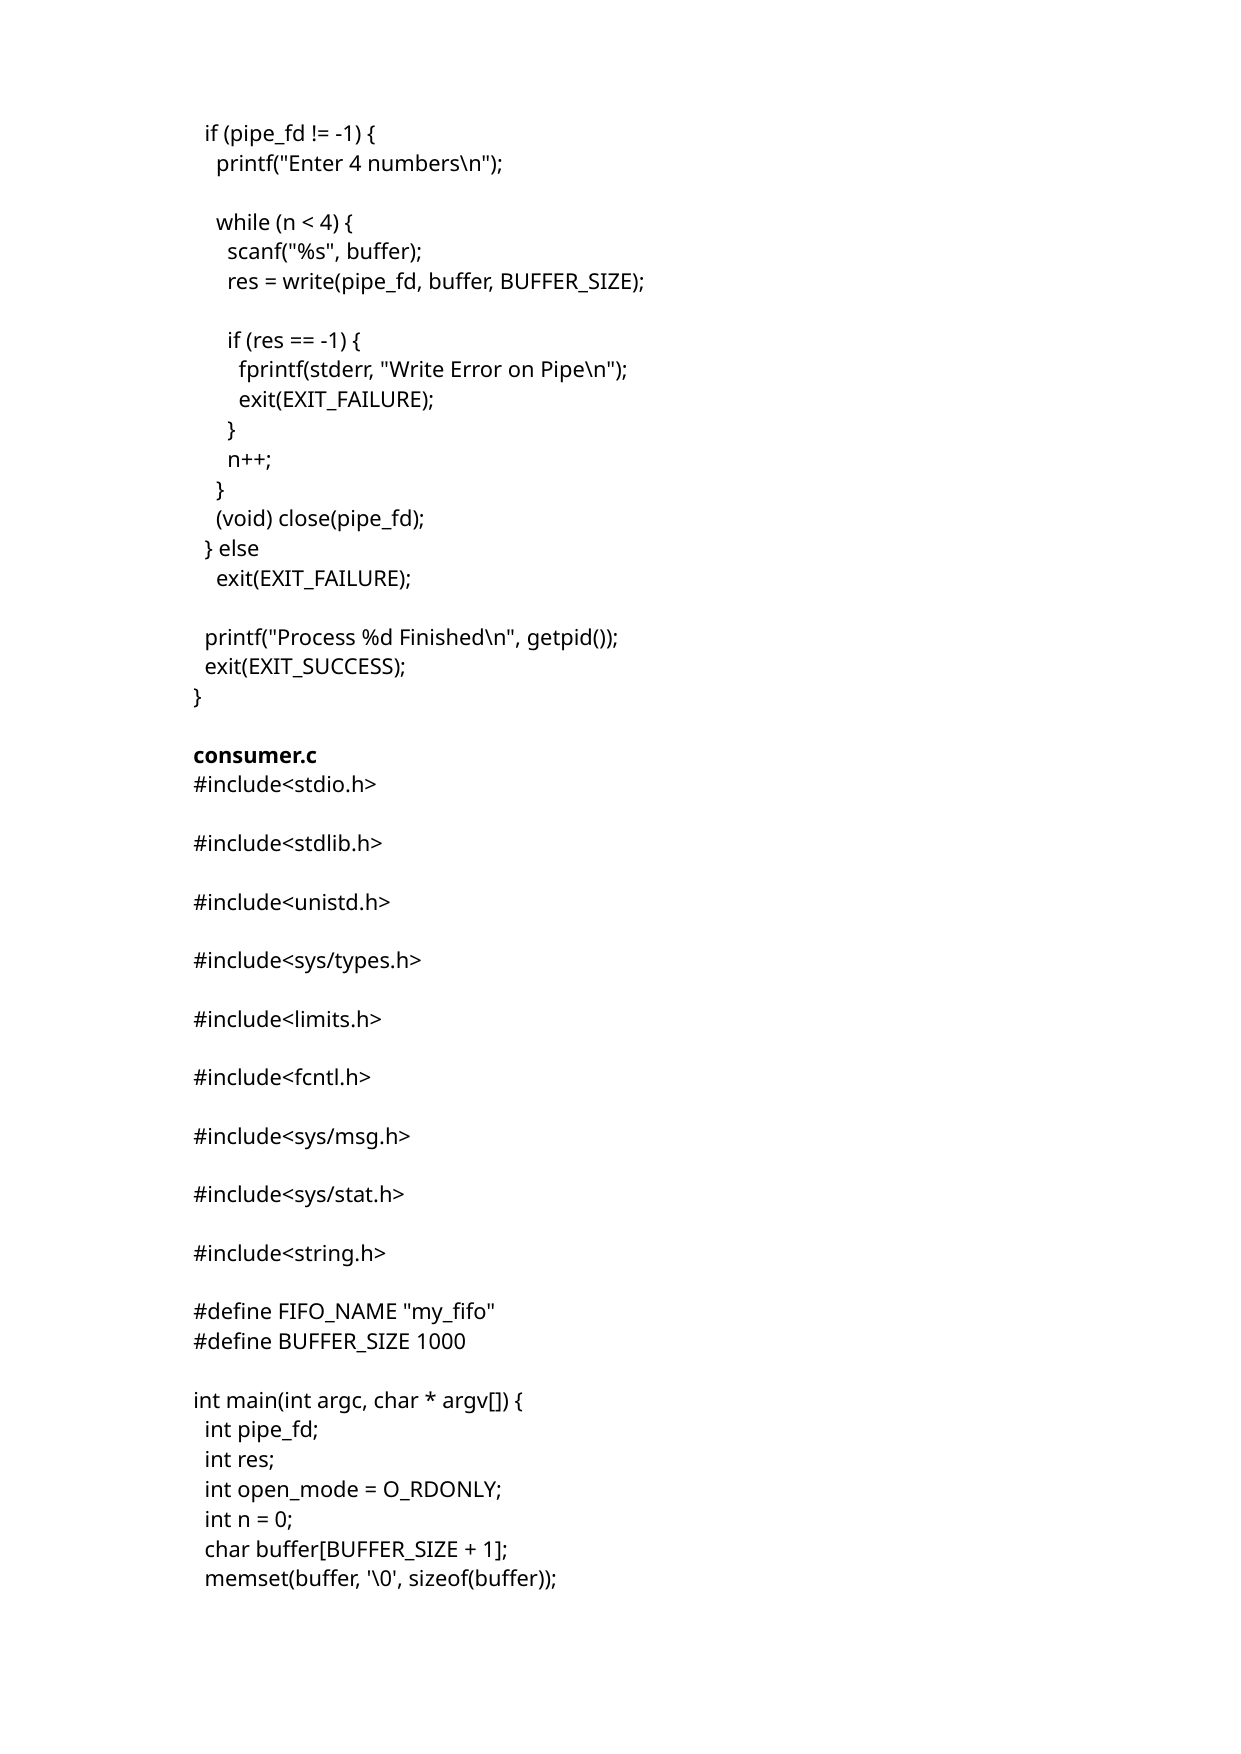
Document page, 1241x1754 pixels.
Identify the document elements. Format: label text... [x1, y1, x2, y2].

list printf("Process %d Finished\n", getpid()); [193, 621, 1122, 651]
list int open_mode = O_RDONLY; [193, 1474, 1122, 1504]
list #define FIFO_NAME "my_fifo" [193, 1296, 1122, 1326]
list } else [193, 533, 1122, 563]
list int pipe_fd; [193, 1414, 1122, 1444]
list #include<unistd.h> [193, 886, 1122, 916]
list #include<limits.h> [193, 1003, 1122, 1033]
list #define BUFFER_SIZE 1000 [193, 1326, 1122, 1356]
list #include<string.h> [193, 1238, 1122, 1267]
list memset(buffer, '\0', sizeof(buffer)); [193, 1563, 1122, 1593]
list #include<stdlib.h> [193, 828, 1122, 858]
list fprintf(stderr, "Write Error on Pipe\n"); [193, 354, 1122, 384]
list #include<fcntl.h> [193, 1062, 1122, 1092]
list (void) close(pipe_fd); [193, 503, 1122, 533]
list exit(EXIT_FAILURE); [193, 563, 1122, 593]
list char buffer[BUFFER_SIZE + 1]; [193, 1533, 1122, 1563]
list #include<stdio.h> [193, 769, 1122, 799]
list exit(EXIT_SUCCESS); [193, 651, 1122, 681]
list } [193, 414, 1122, 444]
list int n = 0; [193, 1504, 1122, 1533]
list #include<sys/msg.h> [193, 1121, 1122, 1150]
list consumer.c [193, 739, 1122, 769]
list #include<sys/types.h> [193, 945, 1122, 975]
list int res; [193, 1444, 1122, 1474]
list scanf("%s", buffer); [193, 236, 1122, 266]
list res = write(pipe_fd, buffer, BUFFER_SIZE); [193, 266, 1122, 296]
list } [193, 681, 1122, 711]
list if (res == -1) { [193, 324, 1122, 354]
list } [193, 473, 1122, 503]
list #include<sys/stat.h> [193, 1179, 1122, 1209]
list exit(EXIT_FAILURE); [193, 384, 1122, 414]
list if (pipe_fd != -1) { [193, 118, 1122, 148]
list int main(int argc, char * argv[]) { [193, 1384, 1122, 1414]
list while (n < 4) { [193, 206, 1122, 236]
list printf("Enter 4 numbers\n"); [193, 148, 1122, 178]
list n++; [193, 444, 1122, 473]
